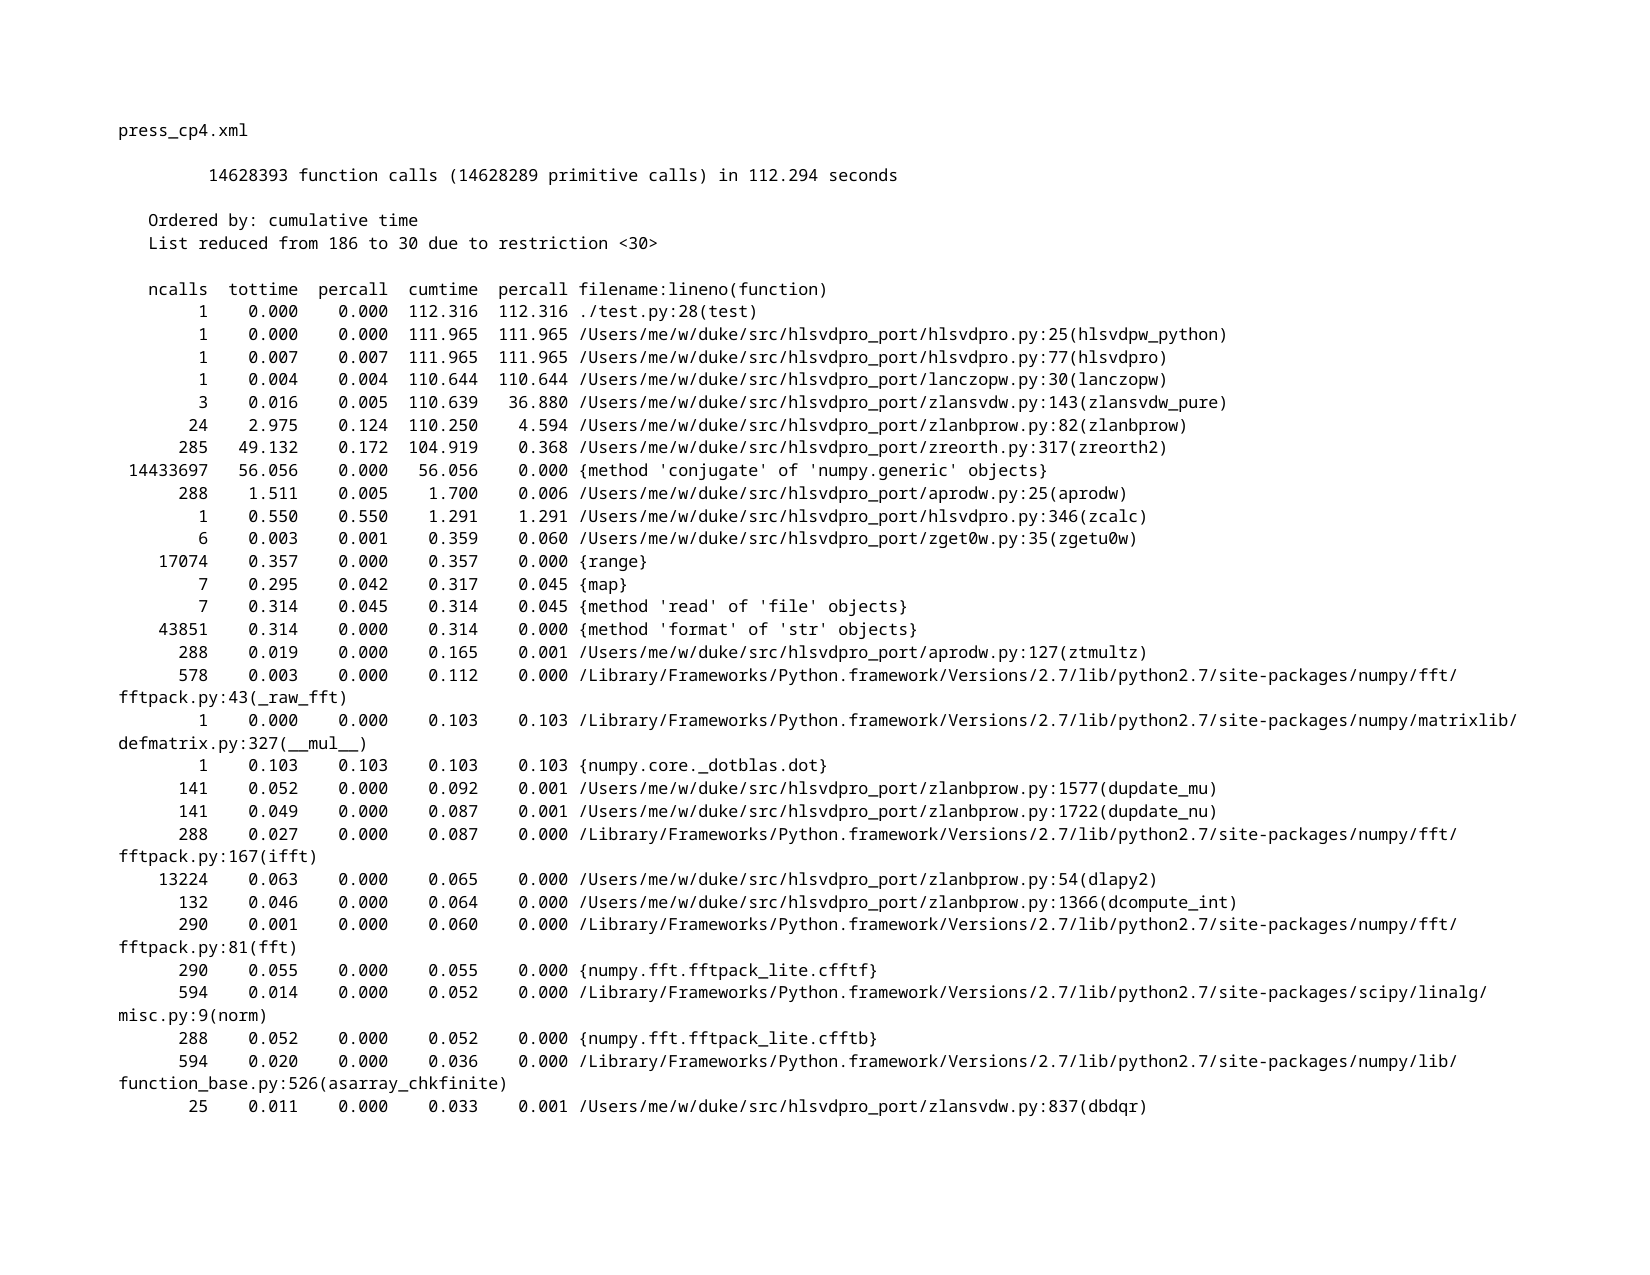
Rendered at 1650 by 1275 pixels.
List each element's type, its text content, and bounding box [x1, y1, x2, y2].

text 1 0.550 0.550 1.291 1.291 /Users/me/w/duke/src/hlsvdpro_port/hlsvdpro.py:346(zcalc) [118, 504, 1532, 527]
text 1 0.000 0.000 112.316 112.316 ./test.py:28(test) [118, 300, 1532, 322]
text 132 0.046 0.000 0.064 0.000 /Users/me/w/duke/src/hlsvdpro_port/zlanbprow.py:1366(dcompute_int) [118, 890, 1532, 913]
text 14433697 56.056 0.000 56.056 0.000 {method 'conjugate' of 'numpy.generic' objects} [118, 459, 1532, 481]
text 285 49.132 0.172 104.919 0.368 /Users/me/w/duke/src/hlsvdpro_port/zreorth.py:317(zreorth2) [118, 436, 1532, 459]
text 7 0.295 0.042 0.317 0.045 {map} [118, 572, 1532, 595]
text List reduced from 186 to 30 due to restriction <30> [118, 232, 1532, 254]
text 288 0.027 0.000 0.087 0.000 /Library/Frameworks/Python.framework/Versions/2.7/lib/python2.7/site-packages/numpy/fft/fftpack.py:167(ifft) [118, 822, 1532, 867]
text 141 0.049 0.000 0.087 0.001 /Users/me/w/duke/src/hlsvdpro_port/zlanbprow.py:1722(dupdate_nu) [118, 799, 1532, 822]
text 594 0.020 0.000 0.036 0.000 /Library/Frameworks/Python.framework/Versions/2.7/lib/python2.7/site-packages/numpy/lib/function_base.py:526(asarray_chkfinite) [118, 1049, 1532, 1094]
text 1 0.000 0.000 111.965 111.965 /Users/me/w/duke/src/hlsvdpro_port/hlsvdpro.py:25(hlsvdpw_python) [118, 322, 1532, 345]
text 1 0.000 0.000 0.103 0.103 /Library/Frameworks/Python.framework/Versions/2.7/lib/python2.7/site-packages/numpy/matrixlib/defmatrix.py:327(__mul__) [118, 708, 1532, 754]
text 24 2.975 0.124 110.250 4.594 /Users/me/w/duke/src/hlsvdpro_port/zlanbprow.py:82(zlanbprow) [118, 413, 1532, 436]
text 594 0.014 0.000 0.052 0.000 /Library/Frameworks/Python.framework/Versions/2.7/lib/python2.7/site-packages/scipy/linalg/misc.py:9(norm) [118, 981, 1532, 1026]
text 288 1.511 0.005 1.700 0.006 /Users/me/w/duke/src/hlsvdpro_port/aprodw.py:25(aprodw) [118, 481, 1532, 504]
text 3 0.016 0.005 110.639 36.880 /Users/me/w/duke/src/hlsvdpro_port/zlansvdw.py:143(zlansvdw_pure) [118, 391, 1532, 413]
text 1 0.007 0.007 111.965 111.965 /Users/me/w/duke/src/hlsvdpro_port/hlsvdpro.py:77(hlsvdpro) [118, 345, 1532, 368]
text Ordered by: cumulative time [118, 209, 1532, 232]
text 25 0.011 0.000 0.033 0.001 /Users/me/w/duke/src/hlsvdpro_port/zlansvdw.py:837(dbdqr) [118, 1094, 1532, 1117]
text 290 0.055 0.000 0.055 0.000 {numpy.fft.fftpack_lite.cfftf} [118, 958, 1532, 981]
text 288 0.019 0.000 0.165 0.001 /Users/me/w/duke/src/hlsvdpro_port/aprodw.py:127(ztmultz) [118, 640, 1532, 663]
text 6 0.003 0.001 0.359 0.060 /Users/me/w/duke/src/hlsvdpro_port/zget0w.py:35(zgetu0w) [118, 527, 1532, 549]
text 290 0.001 0.000 0.060 0.000 /Library/Frameworks/Python.framework/Versions/2.7/lib/python2.7/site-packages/numpy/fft/fftpack.py:81(fft) [118, 913, 1532, 958]
text 17074 0.357 0.000 0.357 0.000 {range} [118, 549, 1532, 572]
text 7 0.314 0.045 0.314 0.045 {method 'read' of 'file' objects} [118, 595, 1532, 618]
text press_cp4.xml [118, 118, 1532, 141]
text 13224 0.063 0.000 0.065 0.000 /Users/me/w/duke/src/hlsvdpro_port/zlanbprow.py:54(dlapy2) [118, 867, 1532, 890]
text ncalls tottime percall cumtime percall filename:lineno(function) [118, 277, 1532, 300]
text 1 0.103 0.103 0.103 0.103 {numpy.core._dotblas.dot} [118, 754, 1532, 777]
text 14628393 function calls (14628289 primitive calls) in 112.294 seconds [118, 163, 1532, 186]
text 43851 0.314 0.000 0.314 0.000 {method 'format' of 'str' objects} [118, 618, 1532, 640]
text 578 0.003 0.000 0.112 0.000 /Library/Frameworks/Python.framework/Versions/2.7/lib/python2.7/site-packages/numpy/fft/fftpack.py:43(_raw_fft) [118, 663, 1532, 708]
text 288 0.052 0.000 0.052 0.000 {numpy.fft.fftpack_lite.cfftb} [118, 1026, 1532, 1049]
text 141 0.052 0.000 0.092 0.001 /Users/me/w/duke/src/hlsvdpro_port/zlanbprow.py:1577(dupdate_mu) [118, 777, 1532, 799]
text 1 0.004 0.004 110.644 110.644 /Users/me/w/duke/src/hlsvdpro_port/lanczopw.py:30(lanczopw) [118, 368, 1532, 391]
